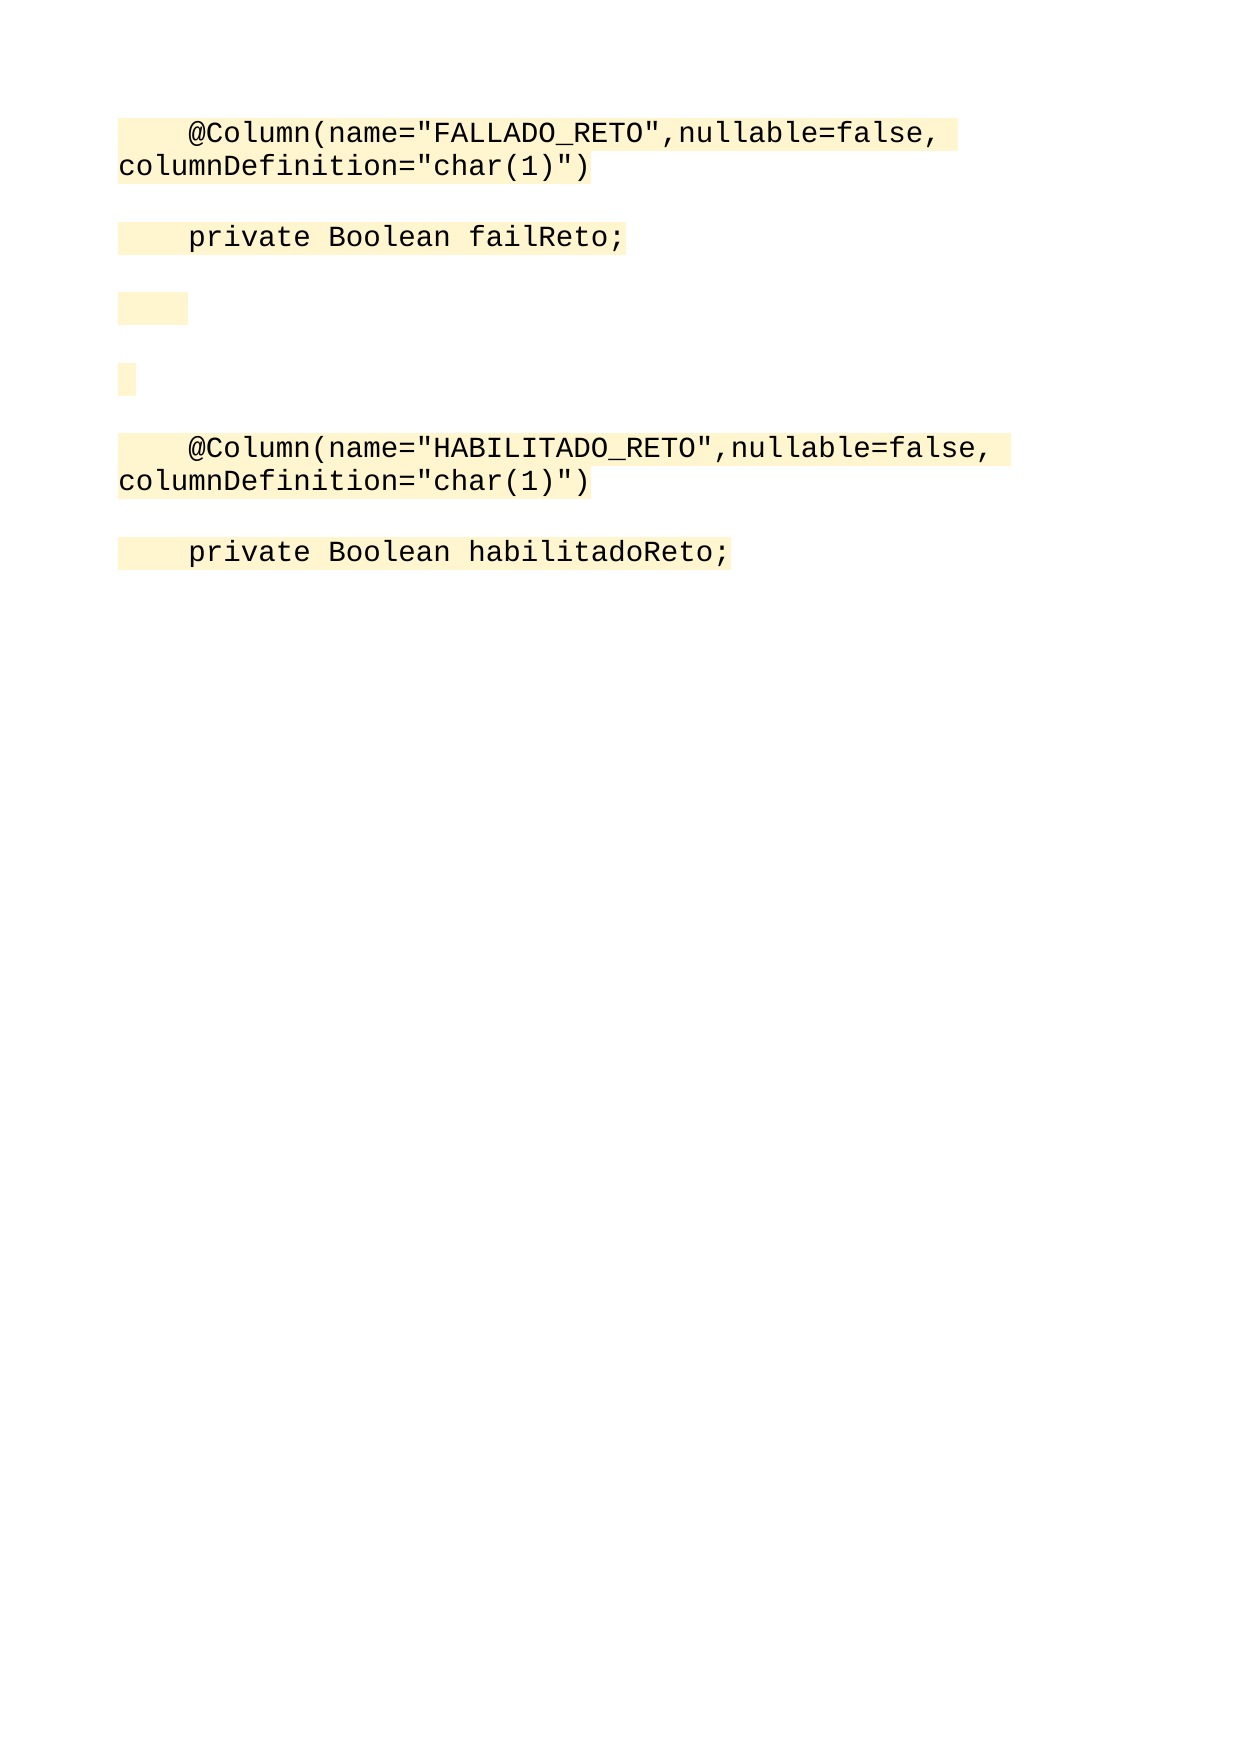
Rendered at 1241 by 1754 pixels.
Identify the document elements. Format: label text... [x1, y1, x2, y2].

text @Column(name="HABILITADO_RETO",nullable=false, columnDefinition="char(1)") [591, 433, 1122, 499]
text private Boolean habilitadoReto; [731, 537, 1122, 570]
text @Column(name="FALLADO_RETO",nullable=false, columnDefinition="char(1)") [591, 118, 1122, 184]
text private Boolean failReto; [626, 222, 1122, 255]
